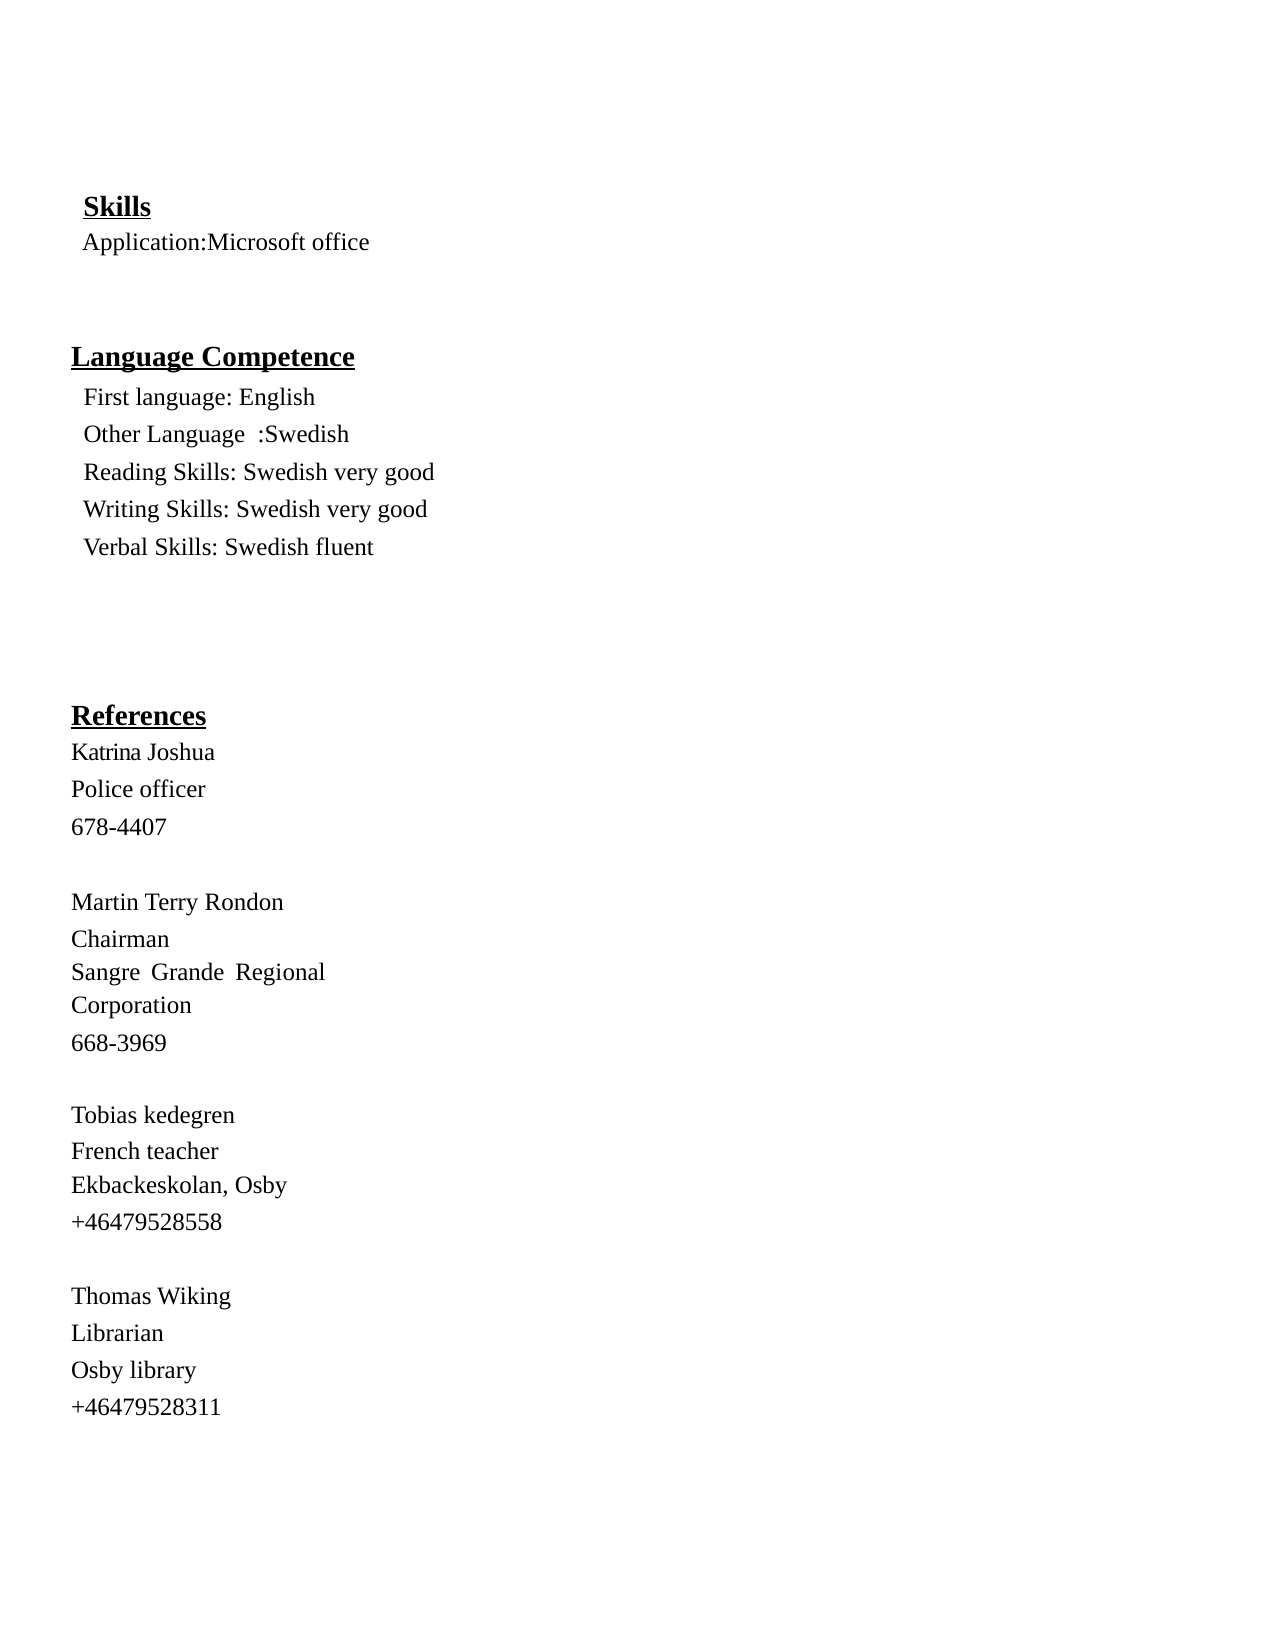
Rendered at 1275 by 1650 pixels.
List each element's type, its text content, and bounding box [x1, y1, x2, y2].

text Chairman Sangre Grande Regional Corporation [71, 924, 326, 1019]
text +46479528558 [71, 1207, 337, 1236]
text Application:Microsoft office [71, 227, 727, 256]
text Ekbackeskolan, Osby [71, 1171, 337, 1199]
subtitle Katrina Joshua [71, 737, 337, 765]
text Librarian [71, 1318, 337, 1347]
text Verbal Skills: Swedish fluent [71, 532, 727, 561]
text 668-3969 [71, 1028, 326, 1056]
text Language Competence [71, 339, 727, 373]
text Tobias kedegren [71, 1100, 1096, 1129]
text Reading Skills: Swedish very good [71, 457, 727, 486]
text Other Language :Swedish [71, 419, 727, 448]
text Writing Skills: Swedish very good [71, 494, 727, 523]
text +46479528311 [71, 1392, 337, 1421]
text Osby library [71, 1355, 337, 1384]
text Martin Terry Rondon [71, 887, 337, 916]
text French teacher [71, 1136, 488, 1164]
subtitle Skills [83, 189, 1096, 222]
text Thomas Wiking [71, 1281, 337, 1310]
subtitle References [71, 698, 1096, 732]
text First language: English [71, 382, 727, 411]
subtitle 678-4407 [71, 812, 337, 841]
subtitle Police officer [71, 774, 337, 803]
